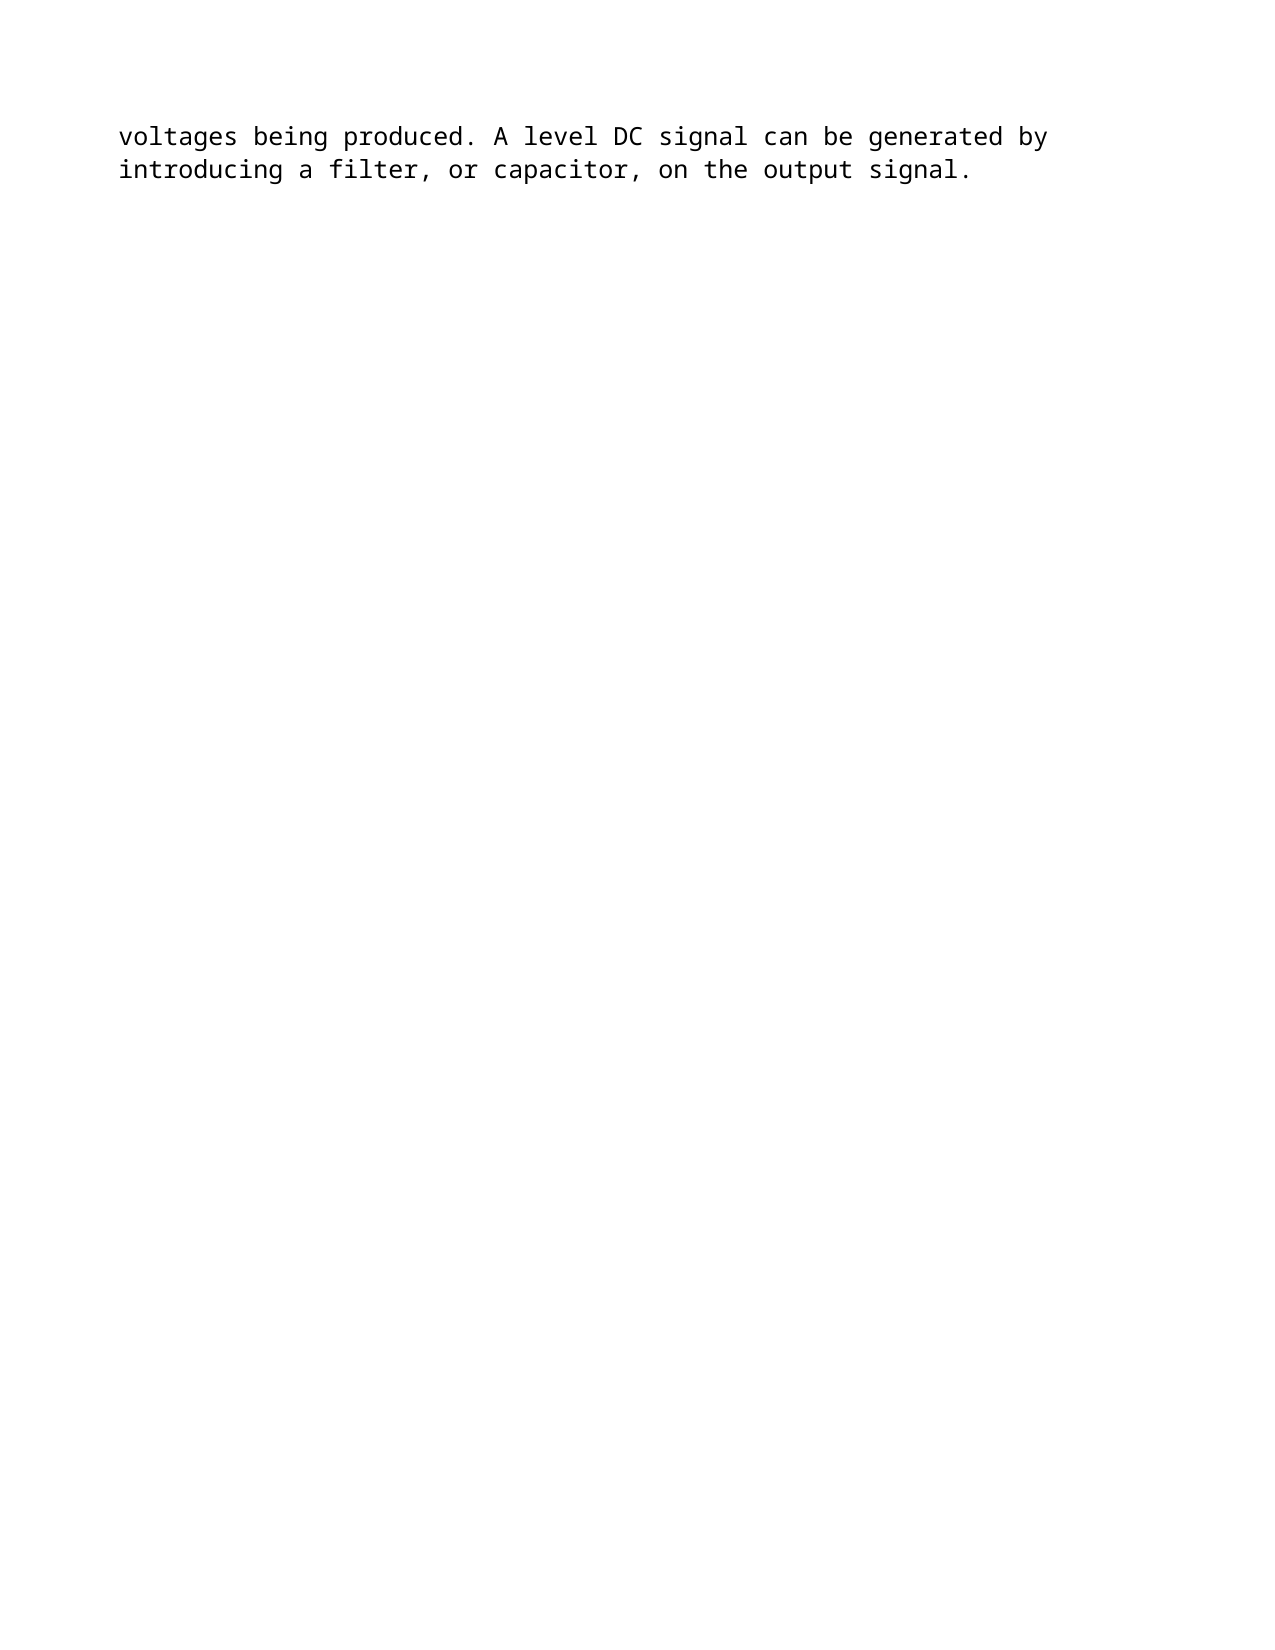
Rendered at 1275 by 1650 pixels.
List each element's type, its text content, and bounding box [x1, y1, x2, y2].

text voltages being produced. A level DC signal can be generated by introducing a filter, or capacitor, on the output signal. [118, 118, 1157, 186]
